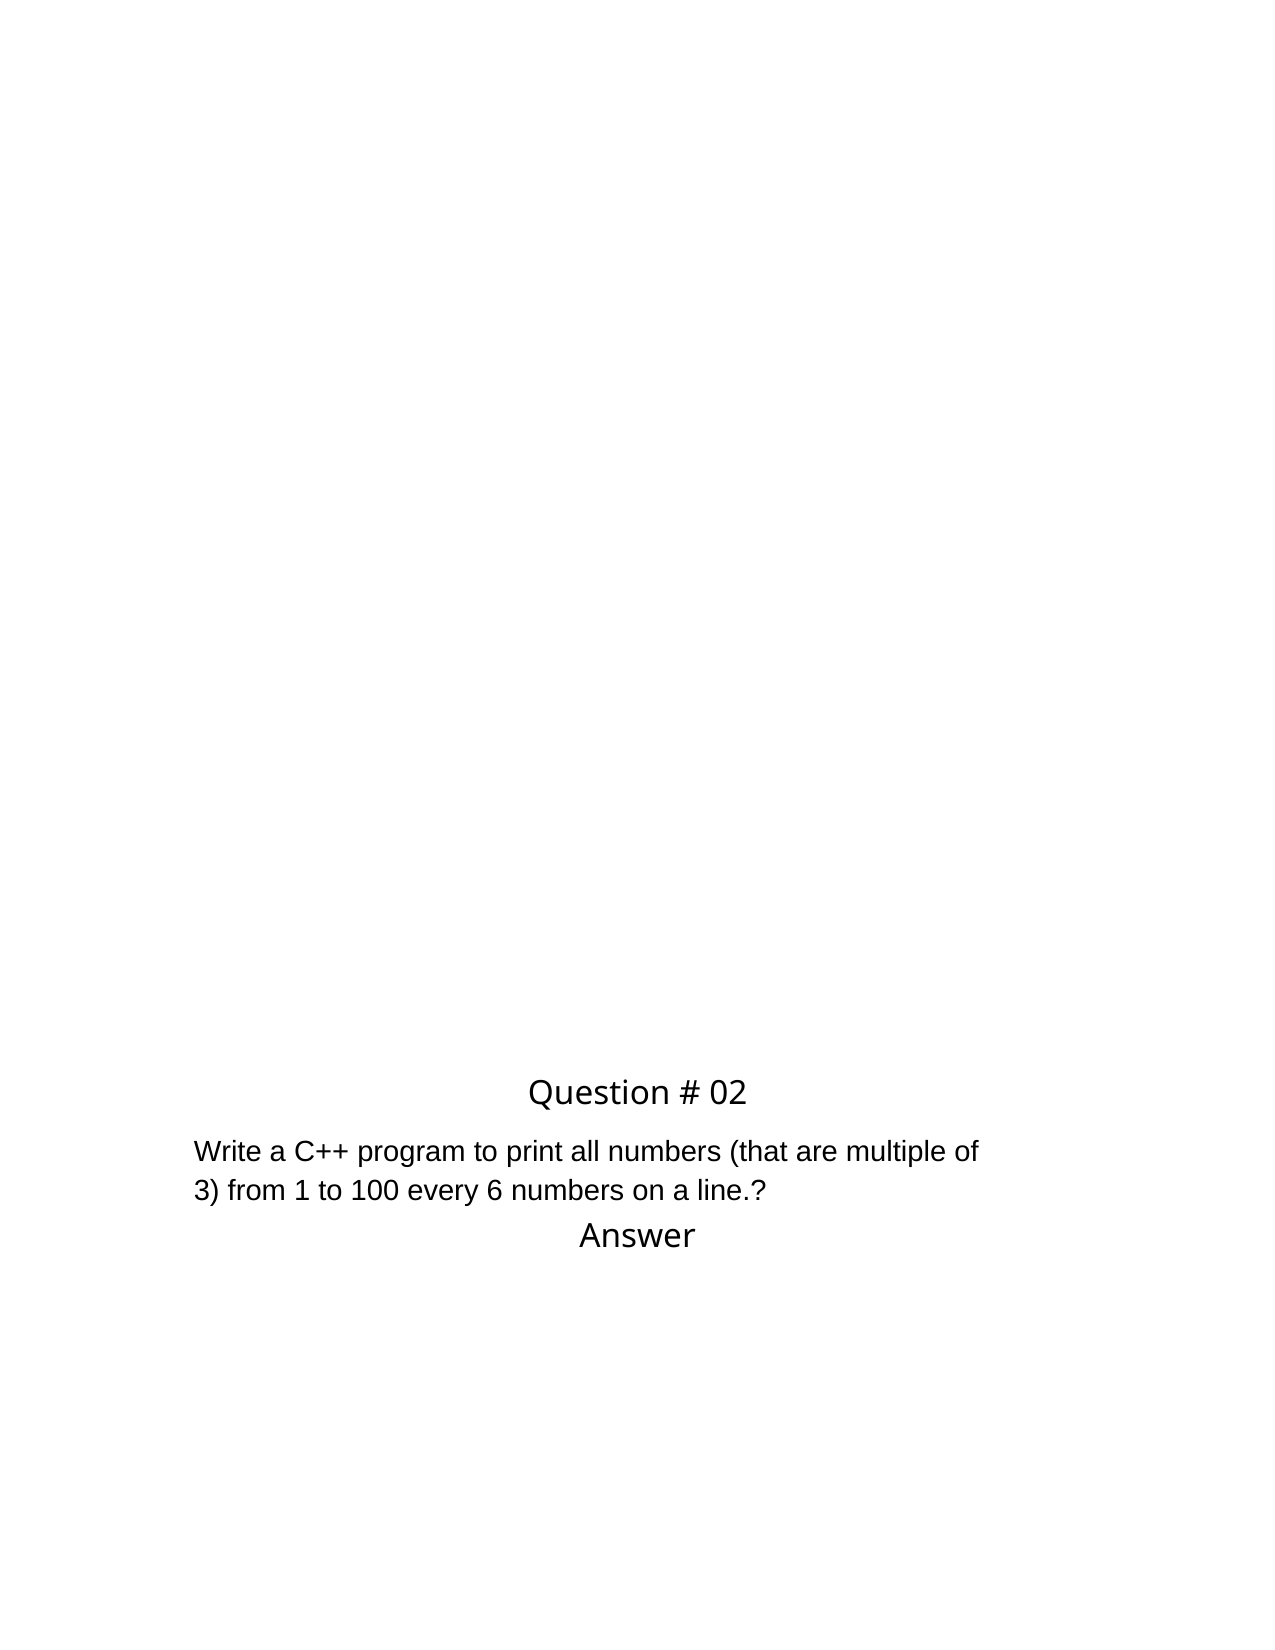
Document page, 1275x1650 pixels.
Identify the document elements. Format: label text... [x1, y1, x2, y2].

text Write a C++ program to print all numbers (that are multiple of 3) from 1 to 100 every 6 numbers on a line.? [193, 1134, 998, 1206]
text Answer [150, 1211, 1125, 1257]
text Question # 02 [150, 1069, 1125, 1114]
